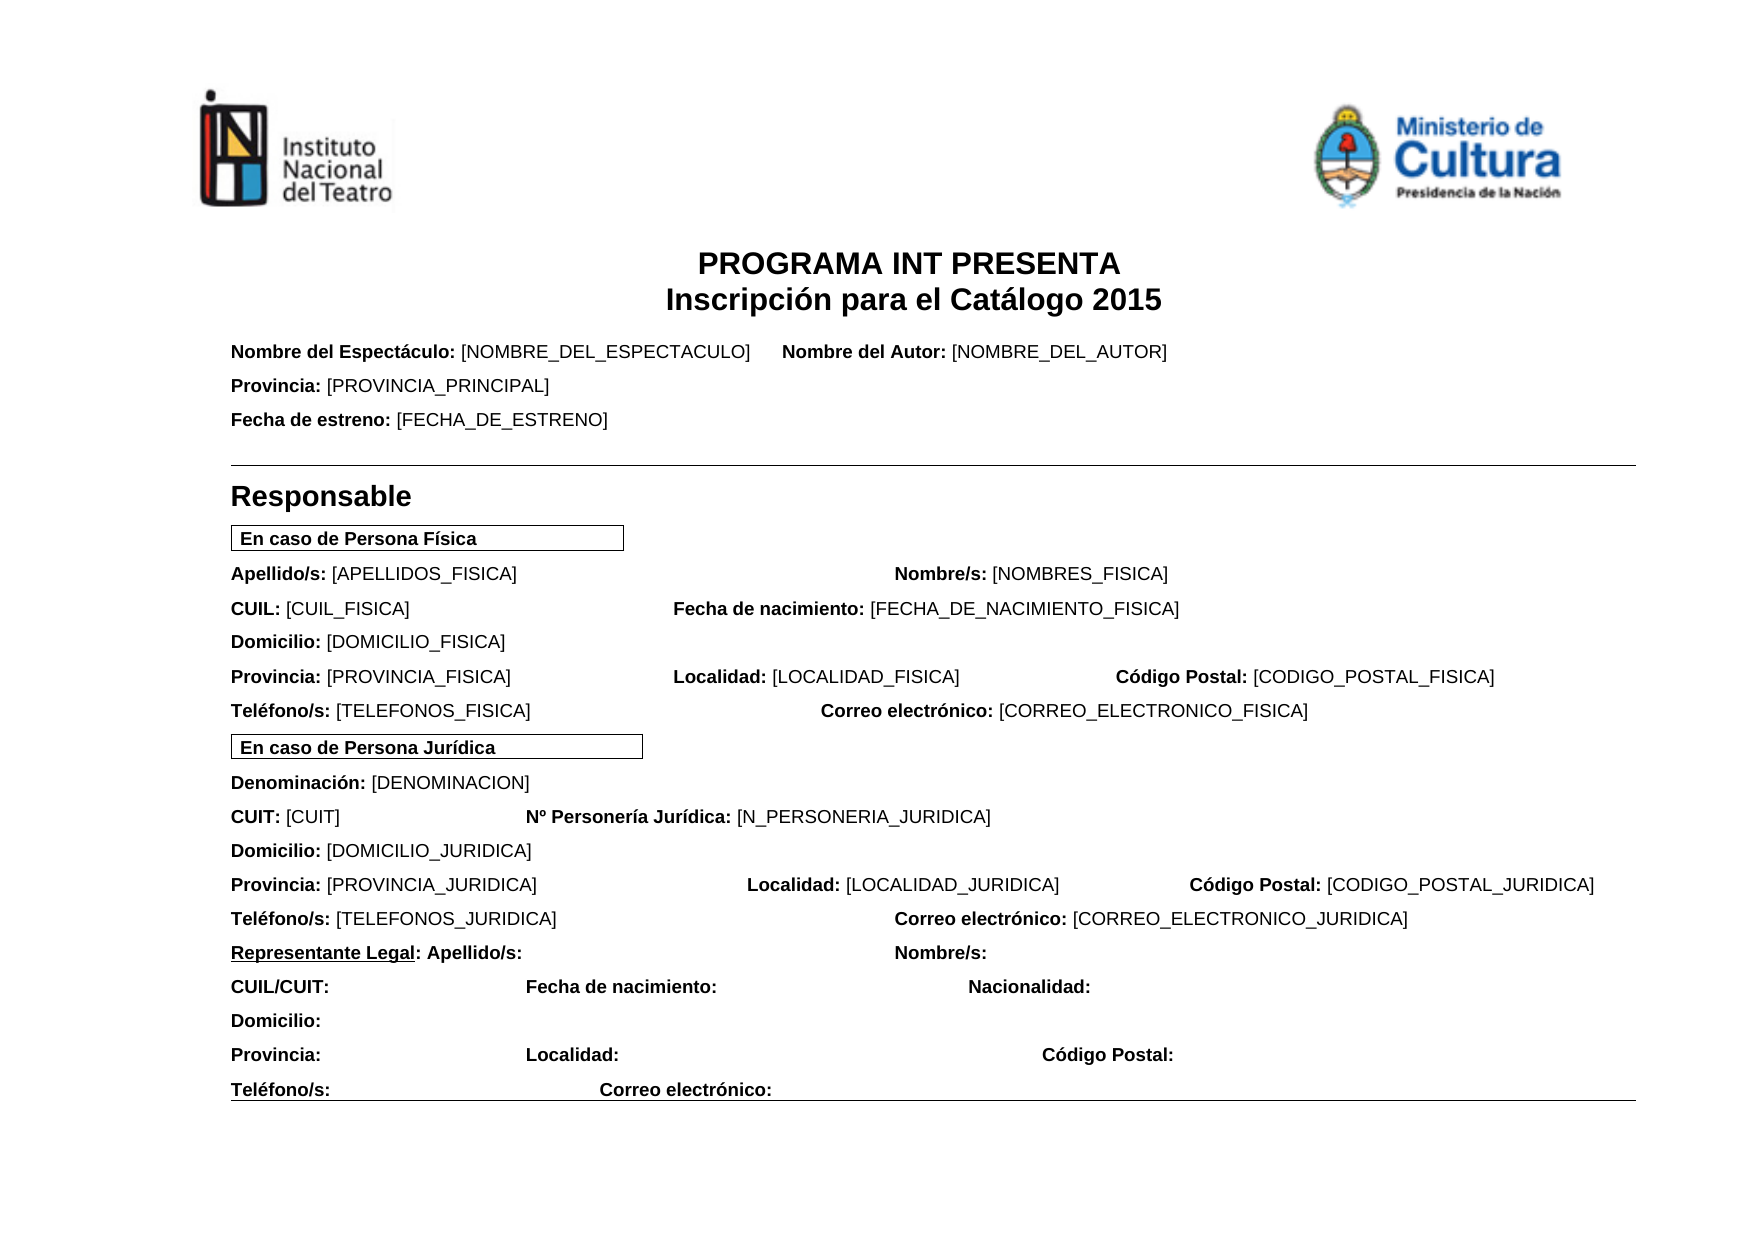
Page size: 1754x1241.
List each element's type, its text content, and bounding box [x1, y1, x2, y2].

text Domicilio: [DOMICILIO_FISICA] [231, 631, 1636, 653]
text Representante Legal: Apellido/s: Nombre/s: [231, 942, 1636, 964]
text En caso de Persona Física [232, 526, 623, 550]
text Domicilio: [DOMICILIO_JURIDICA] [231, 840, 1636, 861]
text Teléfono/s: Correo electrónico: [231, 1078, 1636, 1100]
text Inscripción para el Catálogo 2015 [118, 281, 1636, 317]
picture [1298, 97, 1578, 213]
picture [192, 83, 456, 213]
text Fecha de estreno: [FECHA_DE_ESTRENO] [231, 409, 1636, 431]
text Teléfono/s: [TELEFONOS_JURIDICA] Correo electrónico: [CORREO_ELECTRONICO_JURIDICA] [231, 908, 1636, 929]
text Apellido/s: [APELLIDOS_FISICA] Nombre/s: [NOMBRES_FISICA] [231, 563, 1636, 585]
text Provincia: [PROVINCIA_FISICA] Localidad: [LOCALIDAD_FISICA] Código Postal: [CODIGO_POSTAL_FISICA] [231, 665, 1636, 687]
text PROGRAMA INT PRESENTA [118, 245, 1636, 281]
text Responsable [230, 479, 1636, 512]
text Provincia: [PROVINCIA_JURIDICA] Localidad: [LOCALIDAD_JURIDICA] Código Postal: [CODIGO_POSTAL_JURIDICA] [231, 874, 1636, 896]
text CUIT: [CUIT] Nº Personería Jurídica: [N_PERSONERIA_JURIDICA] [231, 806, 1636, 827]
text Denominación: [DENOMINACION] [231, 772, 1636, 793]
text Nombre del Espectáculo: [NOMBRE_DEL_ESPECTACULO] Nombre del Autor: [NOMBRE_DEL_AUTOR] [118, 341, 1636, 363]
text En caso de Persona Jurídica [232, 735, 642, 758]
text CUIL: [CUIL_FISICA] Fecha de nacimiento: [FECHA_DE_NACIMIENTO_FISICA] [231, 597, 1636, 619]
text Provincia: Localidad: Código Postal: [231, 1044, 1636, 1066]
text Provincia: [PROVINCIA_PRINCIPAL] [231, 375, 1636, 397]
text Domicilio: [231, 1010, 1636, 1032]
text Teléfono/s: [TELEFONOS_FISICA] Correo electrónico: [CORREO_ELECTRONICO_FISICA] [231, 699, 1636, 721]
text CUIL/CUIT: Fecha de nacimiento: Nacionalidad: [231, 976, 1636, 998]
